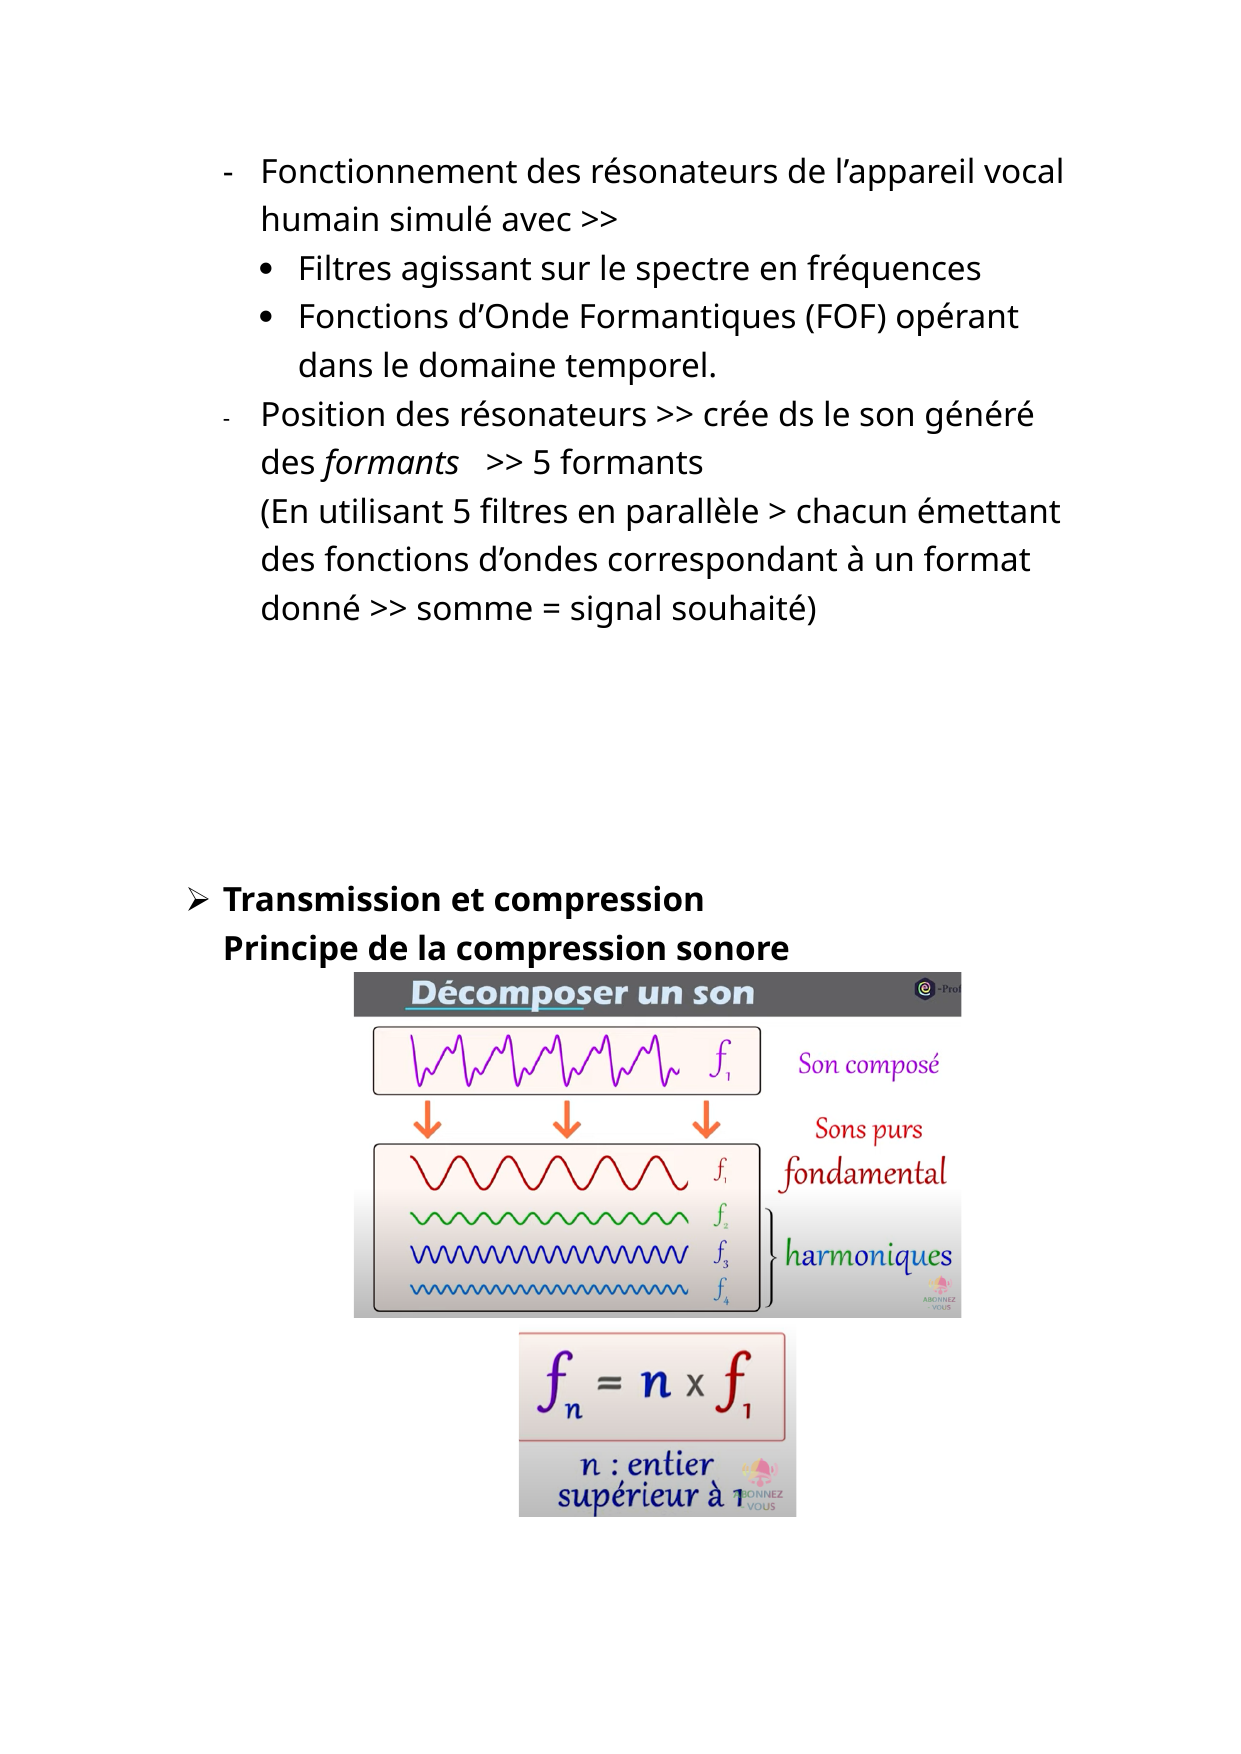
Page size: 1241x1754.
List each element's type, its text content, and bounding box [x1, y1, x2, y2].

list Principe de la compression sonore [223, 924, 1093, 970]
list Fonctionnement des résonateurs de l’appareil vocal humain simulé avec >> [223, 148, 1093, 242]
list Filtres agissant sur le spectre en fréquences [260, 245, 1093, 290]
list (En utilisant 5 filtres en parallèle > chacun émettant des fonctions d’ondes correspondant à un format donné >> somme = signal souhaité) [260, 487, 1093, 630]
list Fonctions d’Onde Formantiques (FOF) opérant dans le domaine temporel. [260, 293, 1093, 387]
list Position des résonateurs >> crée ds le son généré des formants >> 5 formants [223, 390, 1093, 484]
list Transmission et compression [185, 876, 1093, 921]
